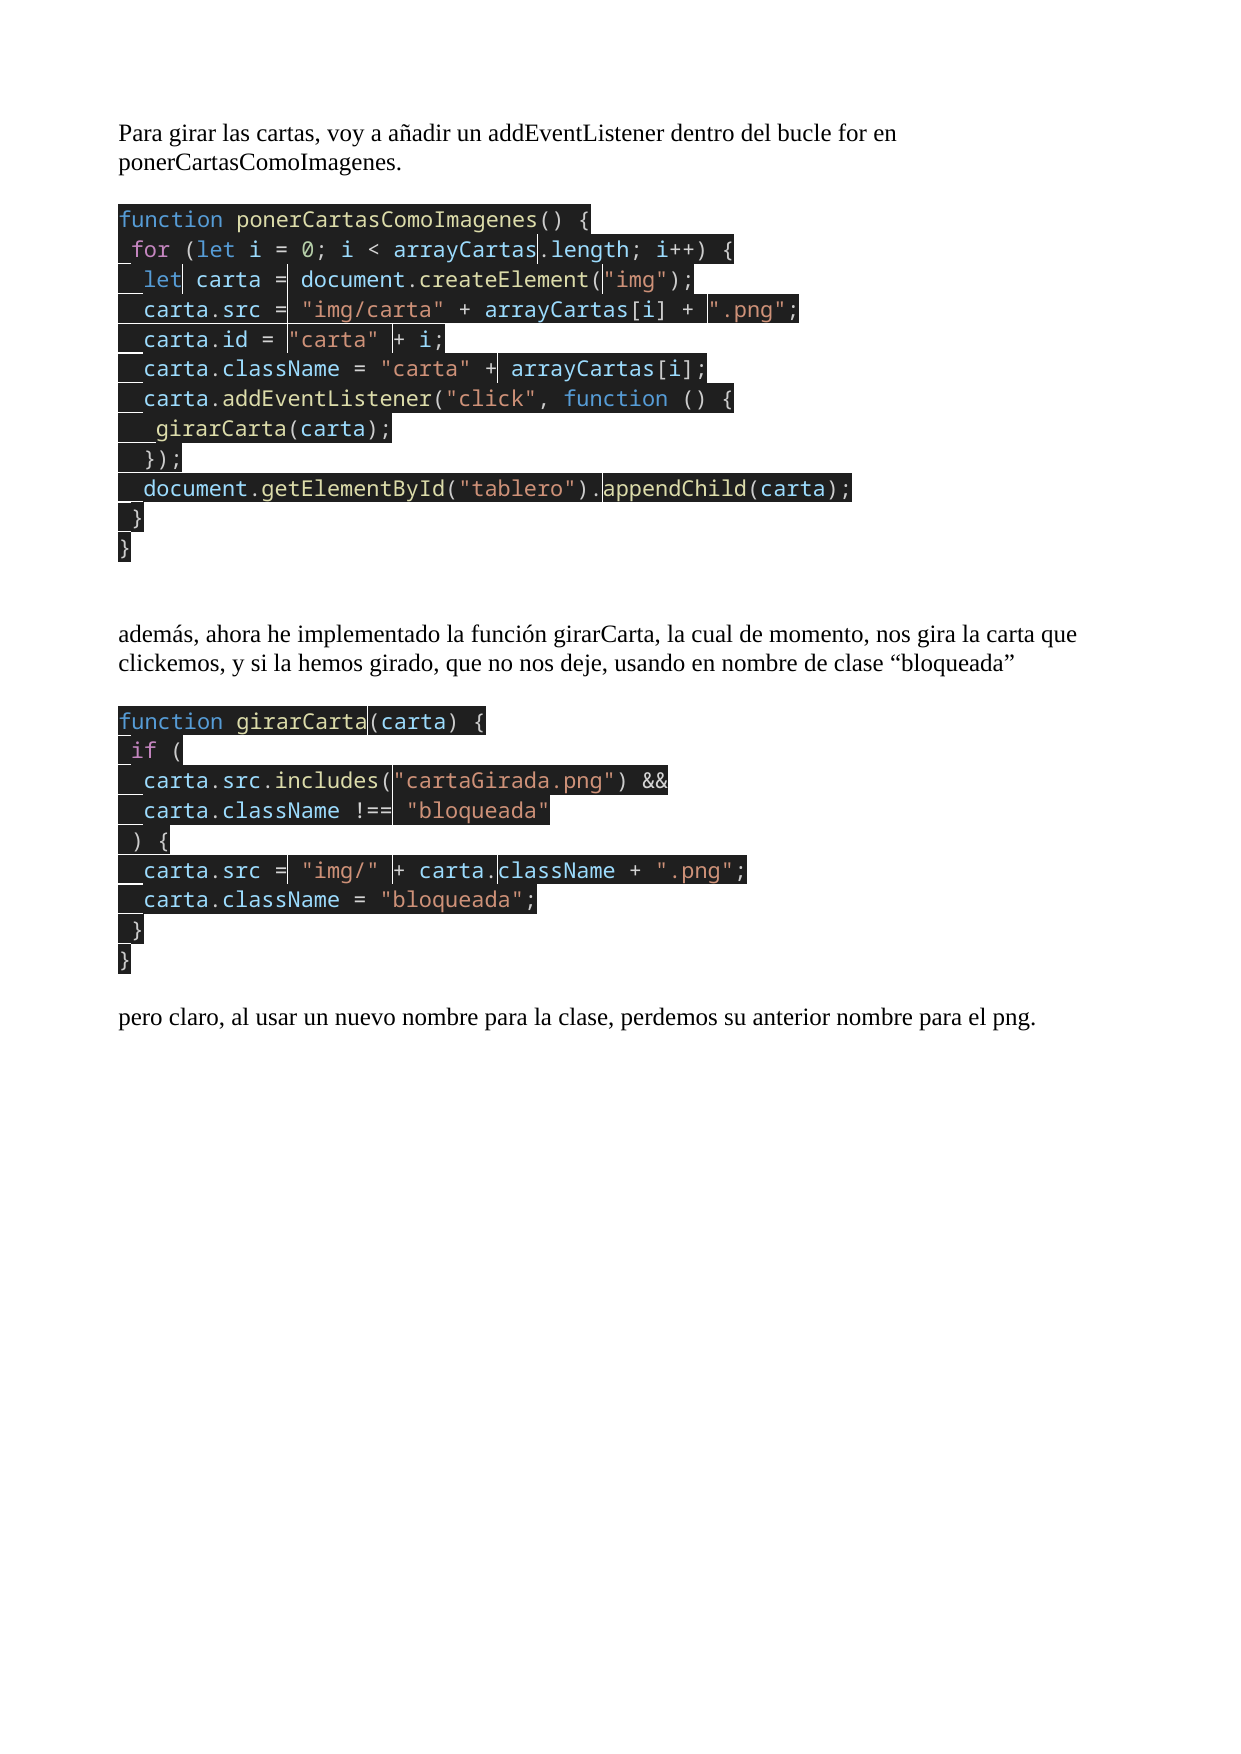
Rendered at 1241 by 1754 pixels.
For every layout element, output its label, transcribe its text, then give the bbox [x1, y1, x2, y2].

text let carta = document.createElement("img"); [118, 264, 1122, 294]
text carta.src.includes("cartaGirada.png") && [118, 765, 1122, 795]
text }); [118, 443, 1122, 472]
text function ponerCartasComoImagenes() { [118, 204, 1122, 234]
text } [118, 914, 1122, 944]
text } [118, 944, 1122, 974]
text if ( [118, 735, 1122, 765]
text carta.className = "bloqueada"; [118, 884, 1122, 914]
text pero claro, al usar un nuevo nombre para la clase, perdemos su anterior nombre para el png. [118, 1002, 1122, 1031]
text carta.addEventListener("click", function () { [118, 383, 1122, 413]
text document.getElementById("tablero").appendChild(carta); [118, 472, 1122, 502]
text ) { [118, 825, 1122, 854]
text carta.className = "carta" + arrayCartas[i]; [118, 353, 1122, 383]
text function girarCarta(carta) { [118, 706, 1122, 735]
text además, ahora he implementado la función girarCarta, la cual de momento, nos gira la carta que clickemos, y si la hemos girado, que no nos deje, usando en nombre de clase “bloqueada” [118, 619, 1122, 677]
text girarCarta(carta); [118, 413, 1122, 443]
text carta.id = "carta" + i; [118, 323, 1122, 353]
text for (let i = 0; i < arrayCartas.length; i++) { [118, 234, 1122, 264]
text } [118, 502, 1122, 532]
text Para girar las cartas, voy a añadir un addEventListener dentro del bucle for en ponerCartasComoImagenes. [118, 118, 1122, 176]
text } [118, 532, 1122, 562]
text carta.src = "img/" + carta.className + ".png"; [118, 854, 1122, 884]
text carta.className !== "bloqueada" [118, 795, 1122, 825]
text carta.src = "img/carta" + arrayCartas[i] + ".png"; [118, 294, 1122, 323]
